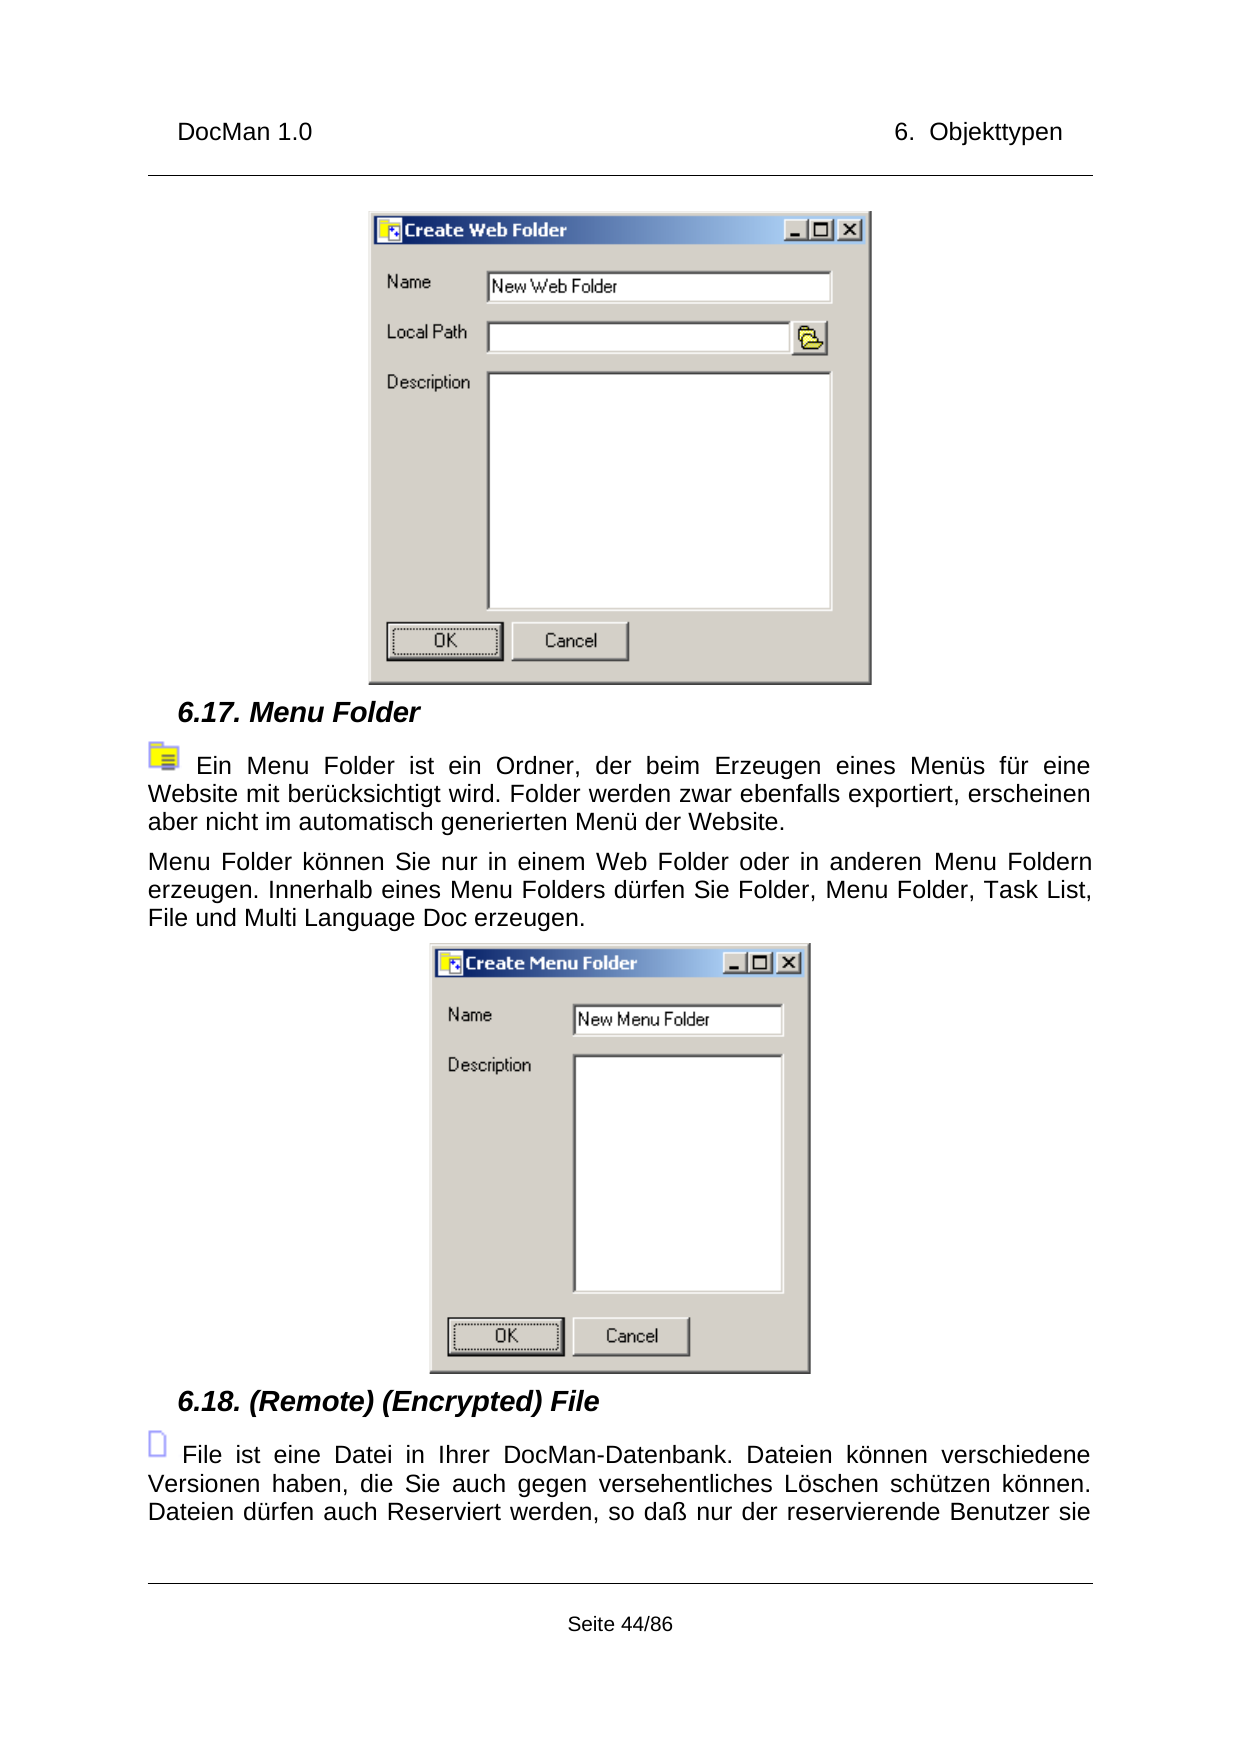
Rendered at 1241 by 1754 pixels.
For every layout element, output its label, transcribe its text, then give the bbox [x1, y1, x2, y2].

subtitle Menu Folder [177, 696, 1093, 729]
text File ist eine Datei in Ihrer DocMan-Datenbank. Dateien können verschiedene Versionen haben, die Sie auch gegen versehentliches Löschen schützen können. Dateien dürfen auch Reserviert werden, so daß nur der reservierende Benutzer sie [148, 1430, 1093, 1526]
subtitle (Remote) (Encrypted) File [177, 1385, 1093, 1418]
picture [368, 211, 872, 685]
picture [429, 943, 811, 1374]
picture [147, 740, 182, 775]
text Ein Menu Folder ist ein Ordner, der beim Erzeugen eines Menüs für eine Website mit berücksichtigt wird. Folder werden zwar ebenfalls exportiert, erscheinen aber nicht im automatisch generierten Menü der Website. [148, 741, 1093, 836]
text Menu Folder können Sie nur in einem Web Folder oder in anderen Menu Foldern erzeugen. Innerhalb eines Menu Folders dürfen Sie Folder, Menu Folder, Task List, File und Multi Language Doc erzeugen. [148, 848, 1093, 932]
picture [147, 1429, 182, 1464]
